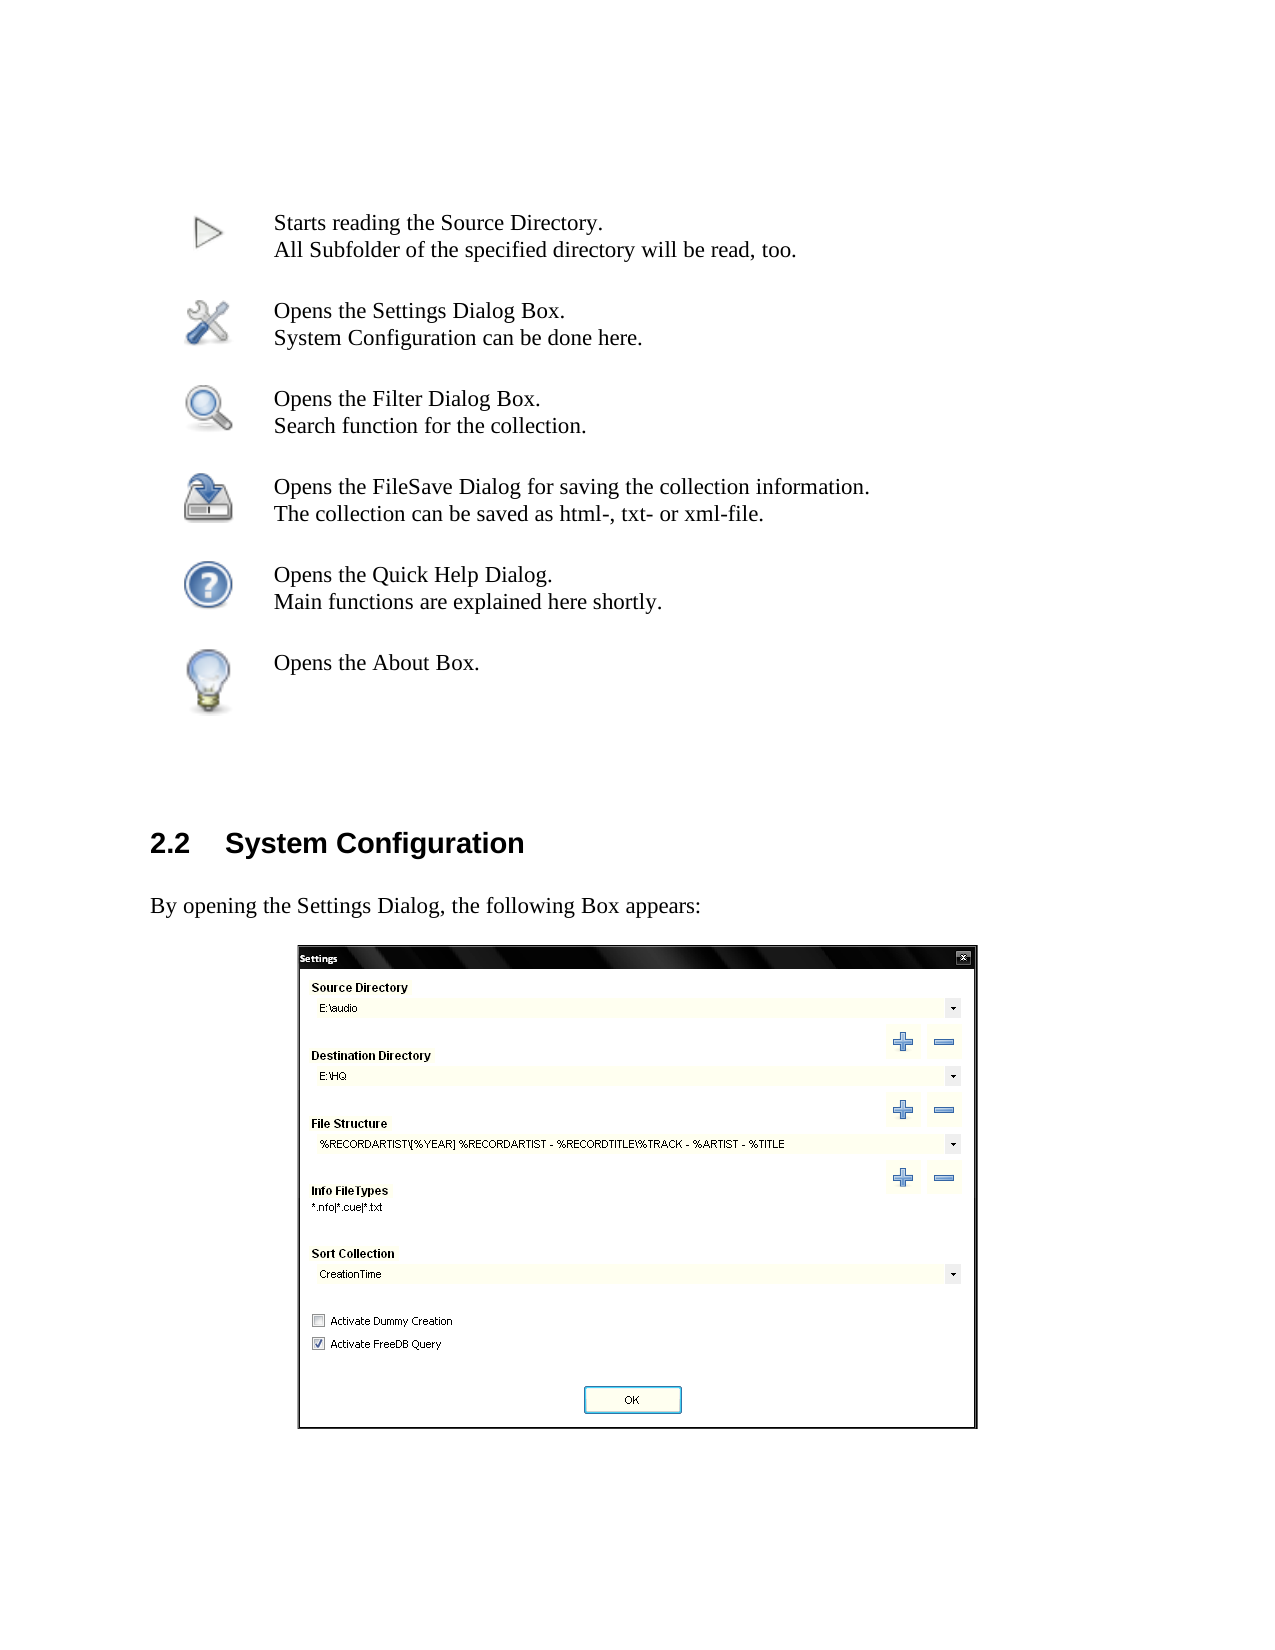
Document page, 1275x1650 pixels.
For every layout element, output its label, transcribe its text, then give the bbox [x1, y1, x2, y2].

table_cell Opens the Quick Help Dialog. Main functions are explained here shortly. [268, 555, 1125, 643]
picture [183, 561, 234, 611]
table_cell [150, 643, 268, 748]
table_cell Opens the FileSave Dialog for saving the collection information. The collection can be saved as html-, txt- or xml-file. [268, 467, 1125, 555]
table_cell Opens the Filter Dialog Box. Search function for the collection. [268, 379, 1125, 467]
table_cell [150, 467, 268, 555]
picture [183, 472, 234, 523]
table_cell Opens the Settings Dialog Box. System Configuration can be done here. [268, 291, 1125, 379]
table_header Starts reading the Source Directory. All Subfolder of the specified directory will be read, too. [268, 203, 1125, 291]
picture [183, 296, 234, 347]
table_cell [150, 291, 268, 379]
picture [297, 945, 978, 1429]
text By opening the Settings Dialog, the following Box appears: [150, 892, 1125, 919]
table_cell [150, 379, 268, 467]
picture [175, 648, 243, 716]
picture [183, 208, 234, 259]
table_cell Opens the About Box. [268, 643, 1125, 748]
picture [183, 385, 234, 435]
table_cell [150, 555, 268, 643]
subtitle 2.2 System Configuration [150, 826, 1125, 859]
table_header [150, 203, 268, 291]
